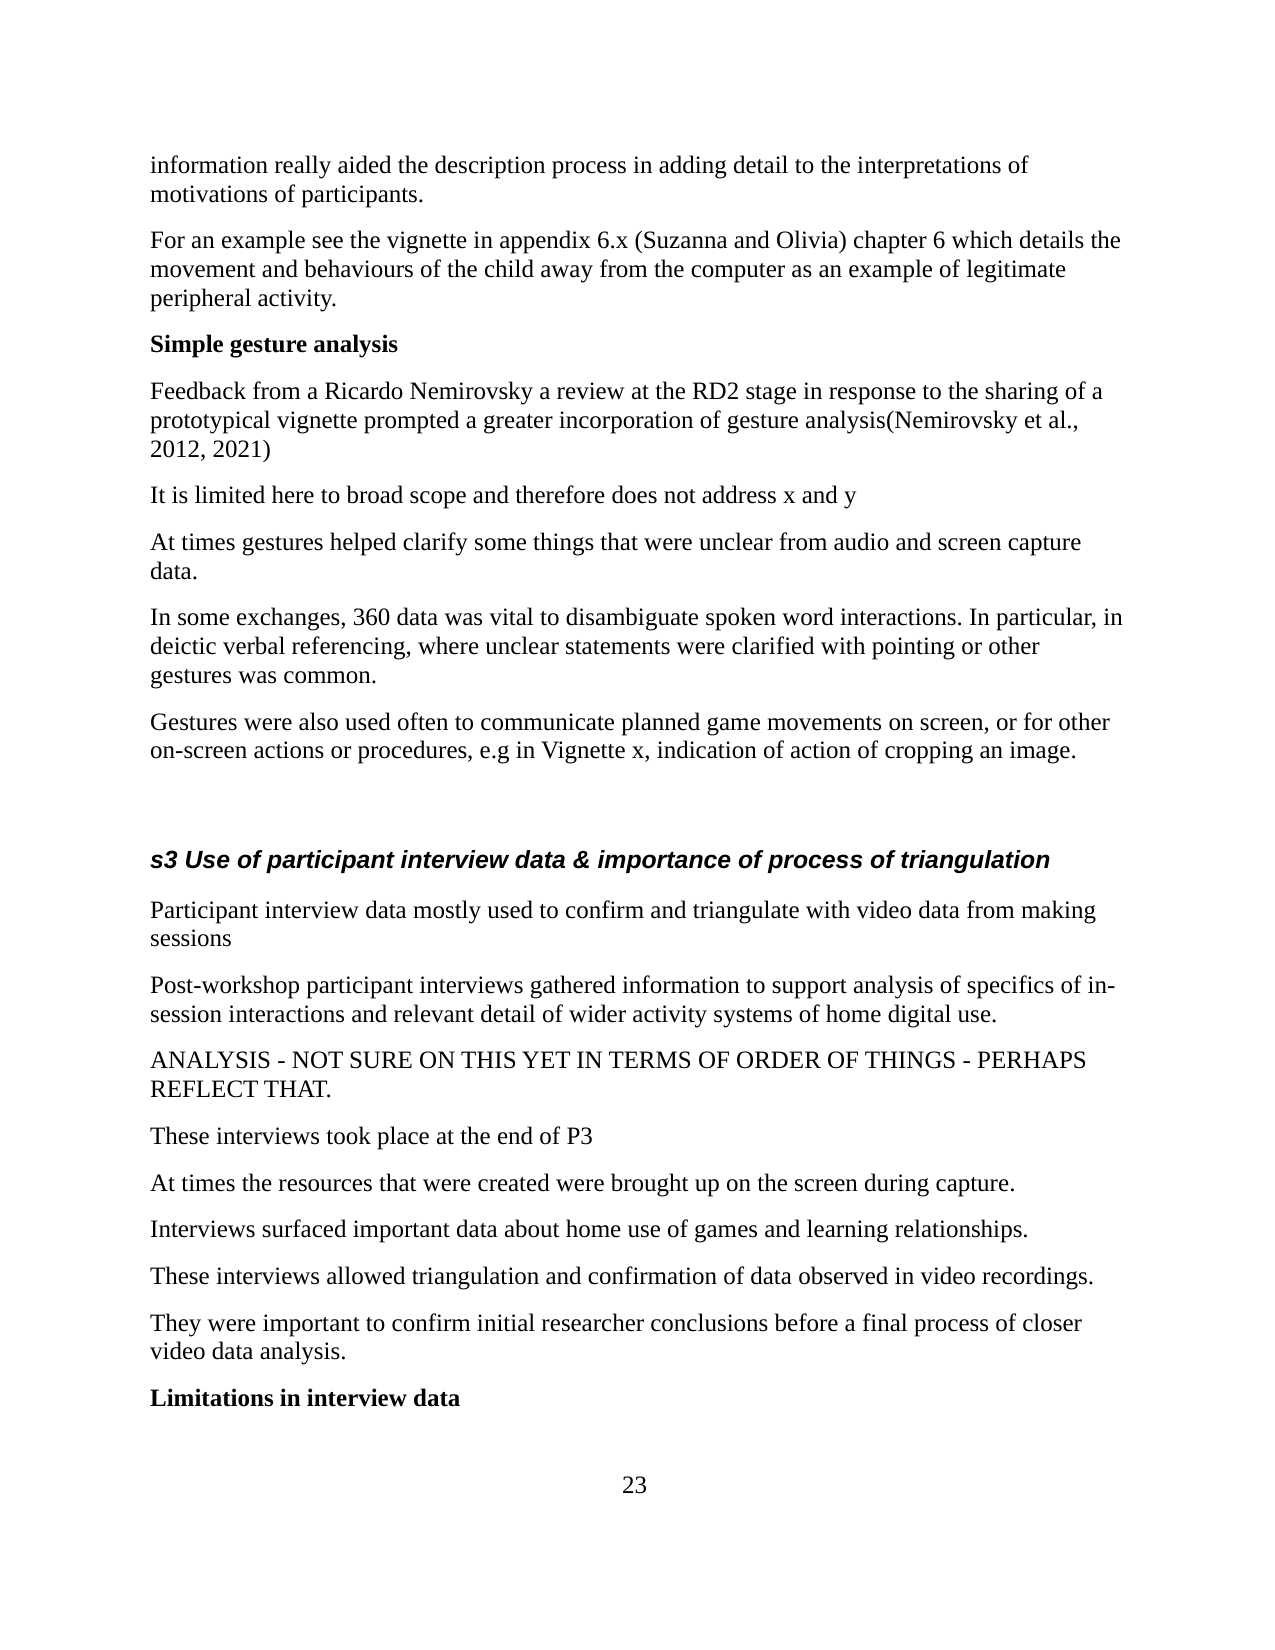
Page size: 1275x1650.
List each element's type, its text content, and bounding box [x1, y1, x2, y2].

text Interviews surfaced important data about home use of games and learning relationships. [150, 1214, 1125, 1243]
text Simple gesture analysis [150, 329, 1125, 358]
text At times gestures helped clarify some things that were unclear from audio and screen capture data. [150, 527, 1125, 584]
text At times the resources that were created were brought up on the screen during capture. [150, 1168, 1125, 1196]
text Limitations in interview data [150, 1383, 1125, 1412]
text In some exchanges, 360 data was vital to disambiguate spoken word interactions. In particular, in deictic verbal referencing, where unclear statements were clarified with pointing or other gestures was common. [150, 602, 1125, 689]
text ANALYSIS - NOT SURE ON THIS YET IN TERMS OF ORDER OF THINGS - PERHAPS REFLECT THAT. [150, 1046, 1125, 1103]
text They were important to confirm initial researcher conclusions before a final process of closer video data analysis. [150, 1308, 1125, 1365]
text These interviews took place at the end of P3 [150, 1121, 1125, 1150]
text It is limited here to broad scope and therefore does not address x and y [150, 480, 1125, 509]
text These interviews allowed triangulation and confirmation of data observed in video recordings. [150, 1261, 1125, 1290]
text Participant interview data mostly used to confirm and triangulate with video data from making sessions [150, 895, 1125, 952]
text For an example see the vignette in appendix 6.x (Suzanna and Olivia) chapter 6 which details the movement and behaviours of the child away from the computer as an example of legitimate peripheral activity. [150, 225, 1125, 312]
text Gestures were also used often to communicate planned game movements on screen, or for other on-screen actions or procedures, e.g in Vignette x, indication of action of cropping an image. [150, 707, 1125, 764]
text Post-workshop participant interviews gathered information to support analysis of specifics of in-session interactions and relevant detail of wider activity systems of home digital use. [150, 970, 1125, 1028]
text Feedback from a Ricardo Nemirovsky a review at the RD2 stage in response to the sharing of a prototypical vignette prompted a greater incorporation of gesture analysis(Nemirovsky et al., 2012, 2021) [150, 376, 1125, 462]
text information really aided the description process in adding detail to the interpretations of motivations of participants. [150, 150, 1125, 207]
subtitle s3 Use of participant interview data & importance of process of triangulation [150, 845, 1125, 873]
